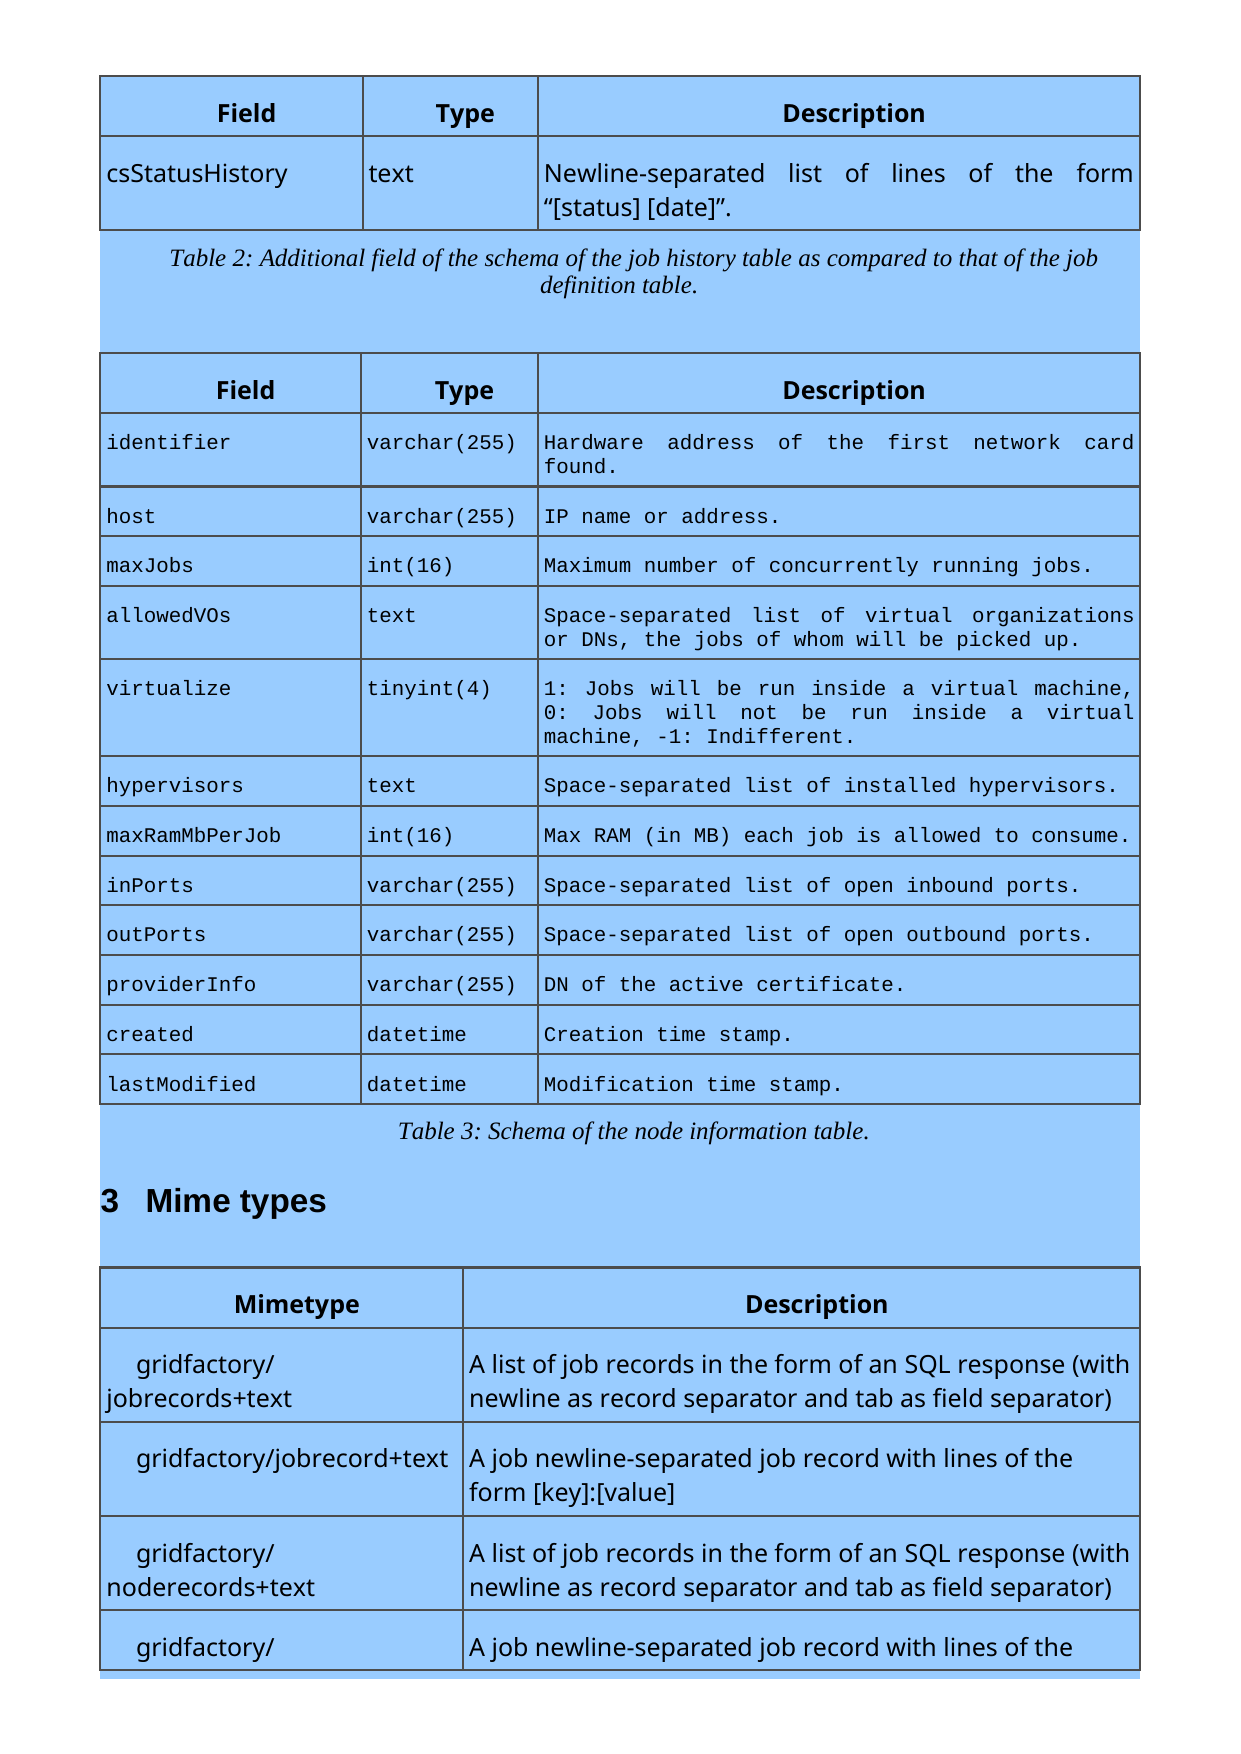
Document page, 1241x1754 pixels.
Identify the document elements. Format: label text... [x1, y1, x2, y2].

table_cell text [362, 587, 537, 658]
table_cell gridfactory/noderecords+text [101, 1517, 462, 1609]
table_cell maxRamMbPerJob [101, 807, 360, 854]
table_header Description [464, 1269, 1139, 1327]
table_cell text [364, 137, 537, 229]
subtitle Mime types [100, 1183, 1140, 1220]
table_cell lastModified [101, 1055, 360, 1103]
table_cell A list of job records in the form of an SQL response (with newline as record separator and tab as field separator) [464, 1329, 1139, 1421]
table_cell Creation time stamp. [539, 1006, 1139, 1053]
table_cell gridfactory/jobrecord+text [101, 1423, 462, 1515]
table_header Field [101, 354, 360, 412]
text Table 3: Schema of the node information table. [100, 1117, 1140, 1145]
table_cell host [101, 488, 360, 535]
table_cell A job newline-separated job record with lines of the [464, 1611, 1139, 1669]
table_cell varchar(255) [362, 906, 537, 954]
table_cell gridfactory/jobrecords+text [101, 1329, 462, 1421]
table_cell Newline-separated list of lines of the form “[status] [date]”. [539, 137, 1139, 229]
table_cell int(16) [362, 807, 537, 854]
table_cell A job newline-separated job record with lines of the form [key]:[value] [464, 1423, 1139, 1515]
table_cell providerInfo [101, 956, 360, 1003]
table_cell allowedVOs [101, 587, 360, 658]
table_cell DN of the active certificate. [539, 956, 1139, 1003]
table_cell datetime [362, 1055, 537, 1103]
table_header Type [364, 77, 537, 135]
table_cell Hardware address of the first network card found. [539, 414, 1139, 485]
table_cell inPorts [101, 857, 360, 904]
table_cell Maximum number of concurrently running jobs. [539, 537, 1139, 585]
table_cell int(16) [362, 537, 537, 585]
table_header Description [539, 77, 1139, 135]
table_cell Space-separated list of installed hypervisors. [539, 757, 1139, 805]
table_cell Modification time stamp. [539, 1055, 1139, 1103]
table_cell virtualize [101, 660, 360, 755]
table_cell varchar(255) [362, 414, 537, 485]
table_cell Space-separated list of open inbound ports. [539, 857, 1139, 904]
text Table 2: Additional field of the schema of the job history table as compared to that of the job definition table. [100, 244, 1140, 299]
table_cell Space-separated list of virtual organizations or DNs, the jobs of whom will be picked up. [539, 587, 1139, 658]
table_cell text [362, 757, 537, 805]
table_cell A list of job records in the form of an SQL response (with newline as record separator and tab as field separator) [464, 1517, 1139, 1609]
table_cell Max RAM (in MB) each job is allowed to consume. [539, 807, 1139, 854]
table_cell datetime [362, 1006, 537, 1053]
table_cell varchar(255) [362, 956, 537, 1003]
table_header Description [539, 354, 1139, 412]
table_cell hypervisors [101, 757, 360, 805]
table_cell csStatusHistory [101, 137, 362, 229]
table_cell IP name or address. [539, 488, 1139, 535]
table_cell created [101, 1006, 360, 1053]
table_cell varchar(255) [362, 488, 537, 535]
table_header Type [362, 354, 537, 412]
table_cell tinyint(4) [362, 660, 537, 755]
table_cell identifier [101, 414, 360, 485]
table_cell maxJobs [101, 537, 360, 585]
table_header Mimetype [101, 1269, 462, 1327]
table_cell 1: Jobs will be run inside a virtual machine, 0: Jobs will not be run inside a virtual machine, -1: Indifferent. [539, 660, 1139, 755]
table_header Field [101, 77, 362, 135]
table_cell Space-separated list of open outbound ports. [539, 906, 1139, 954]
table_cell varchar(255) [362, 857, 537, 904]
table_cell outPorts [101, 906, 360, 954]
table_cell gridfactory/ [101, 1611, 462, 1669]
